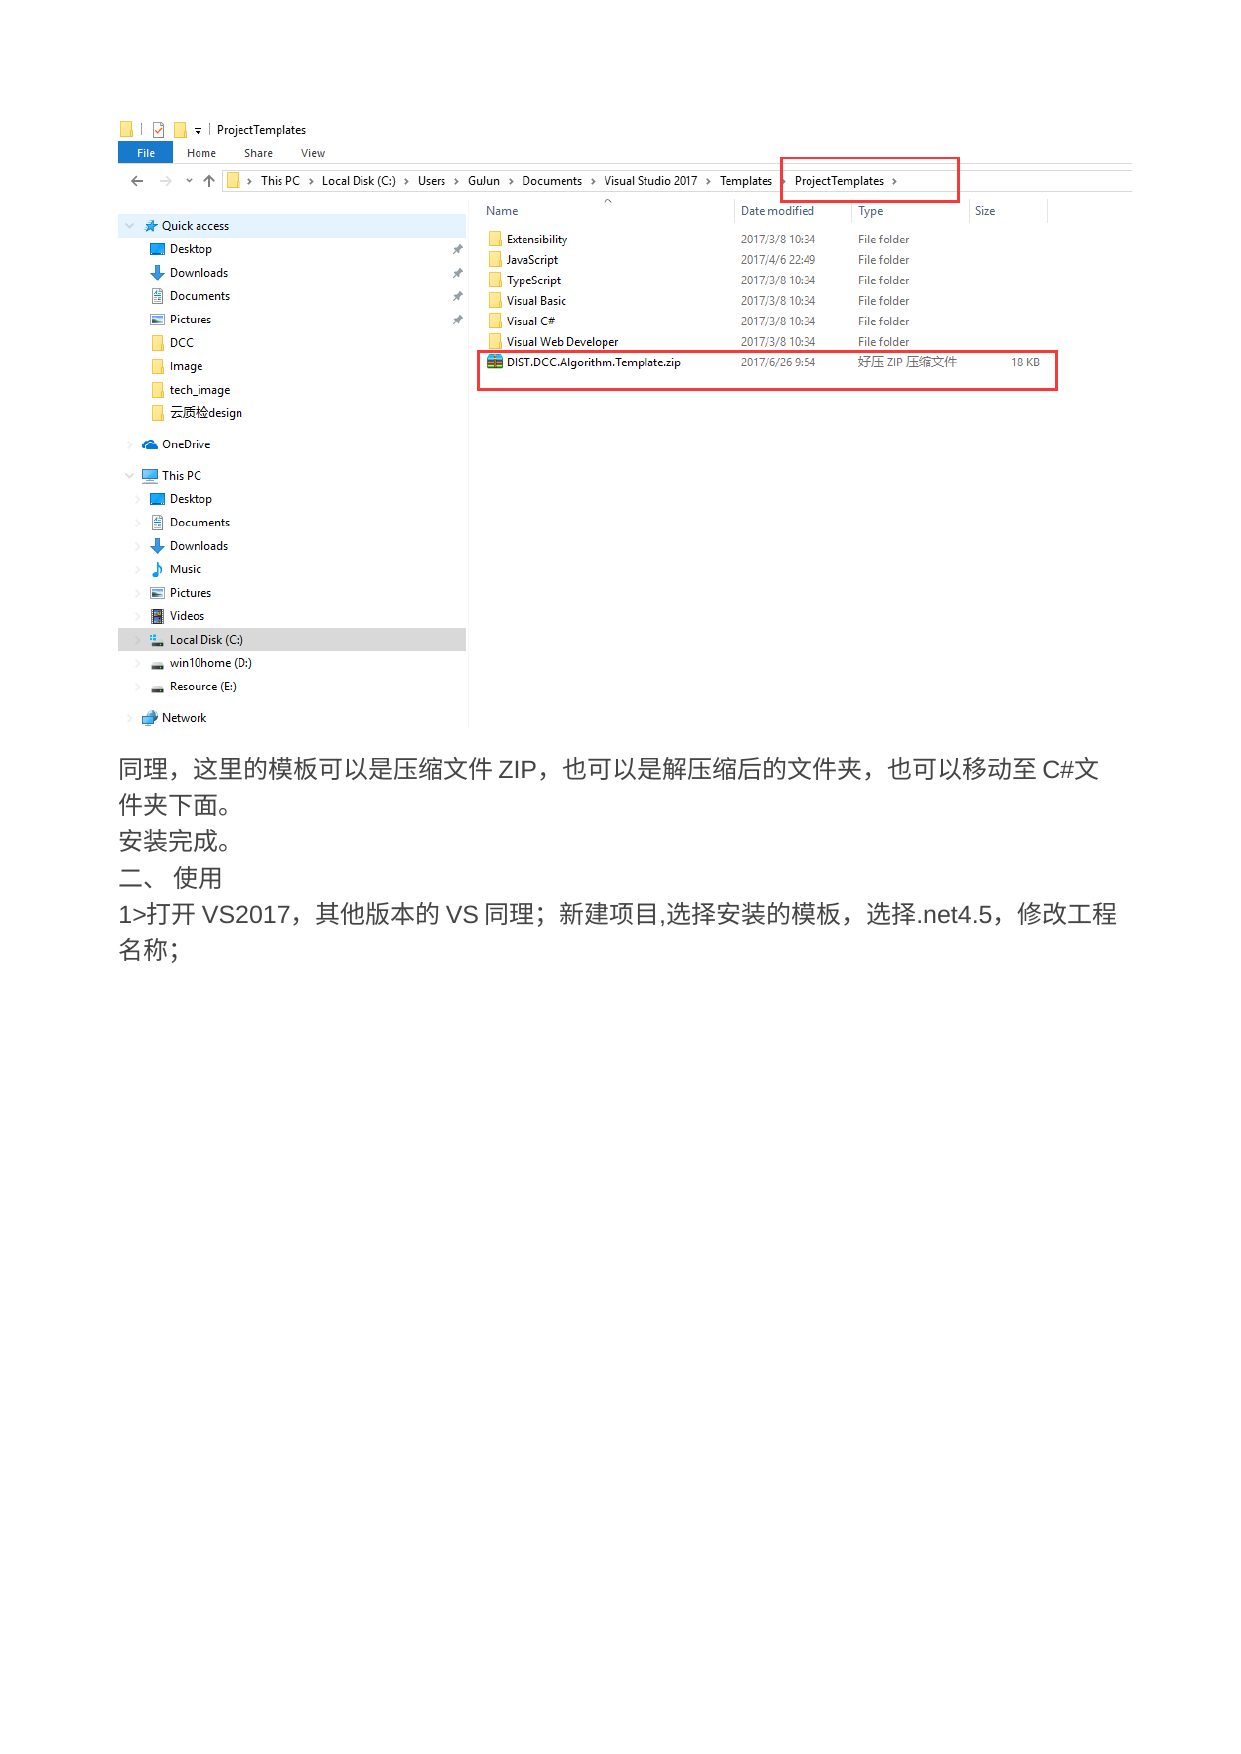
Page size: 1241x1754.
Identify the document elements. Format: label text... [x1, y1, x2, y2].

text 同理，这里的模板可以是压缩文件ZIP，也可以是解压缩后的文件夹，也可以移动至C#文件夹下面。 安装完成。 二、 使用 1>打开VS2017，其他版本的VS同理；新建项目,选择安装的模板，选择.net4.5，修改工程名称； [118, 749, 1122, 967]
